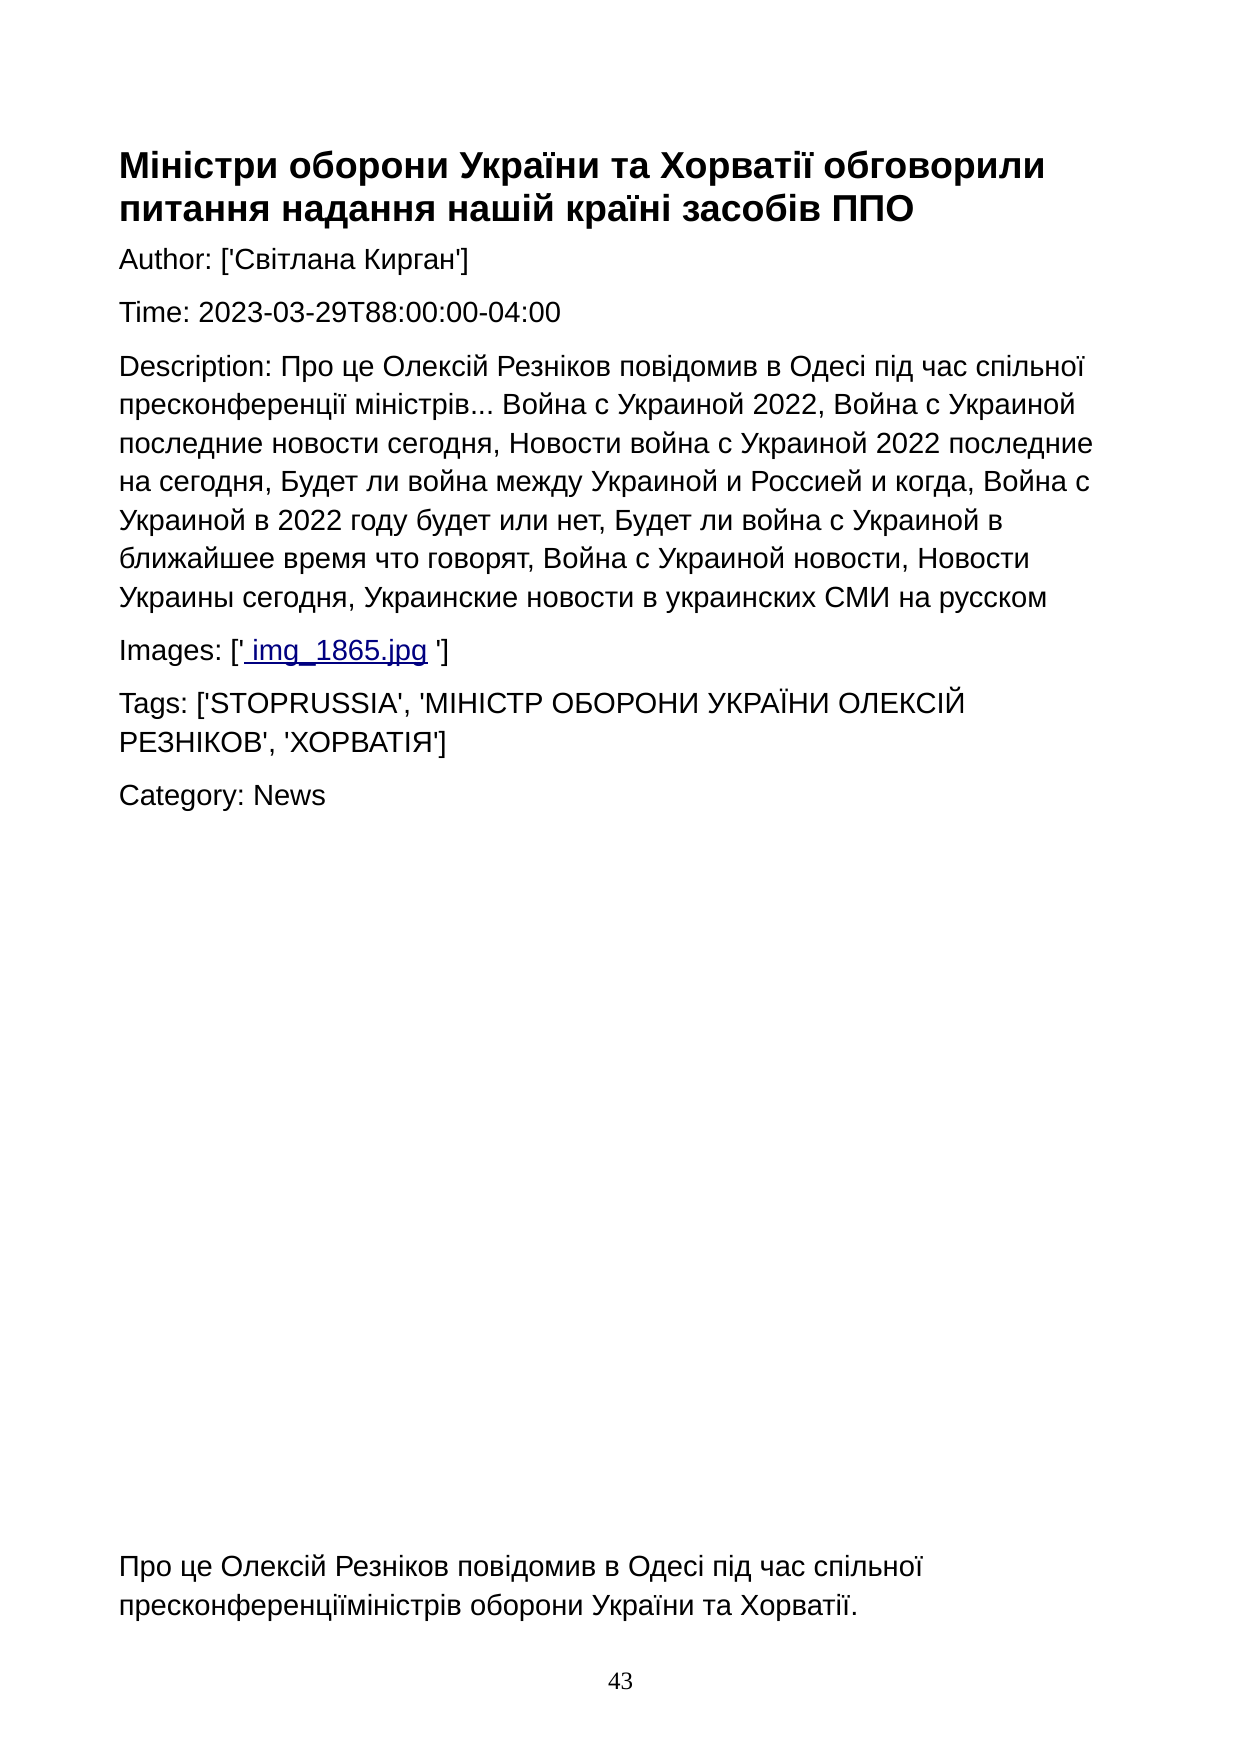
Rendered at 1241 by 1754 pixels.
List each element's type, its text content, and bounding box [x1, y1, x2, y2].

text Images: [' img_1865.jpg '] [118, 633, 1122, 666]
text Time: 2023-03-29T88:00:00-04:00 [118, 295, 1122, 329]
text Про це Олексій Резніков повідомив в Одесі під час спільної пресконференціїміністрів оборони України та Хорватії. [118, 1549, 1122, 1621]
subtitle Міністри оборони України та Хорватії обговорили питання надання нашій країні засобів ППО [118, 143, 1122, 230]
text Description: Про це Олексій Резніков повідомив в Одесі під час спільної пресконференції міністрів... Война с Украиной 2022, Война с Украиной последние новости сегодня, Новости война с Украиной 2022 последние на сегодня, Будет ли война между Украиной и Россией и когда, Война с Украиной в 2022 году будет или нет, Будет ли война с Украиной в ближайшее время что говорят, Война с Украиной новости, Новости Украины сегодня, Украинские новости в украинских СМИ на русском [118, 348, 1122, 613]
text Tags: ['STOPRUSSIA', 'МІНІСТР ОБОРОНИ УКРАЇНИ ОЛЕКСІЙ РЕЗНІКОВ', 'ХОРВАТІЯ'] [118, 686, 1122, 758]
text Category: News [118, 778, 1122, 811]
text Author: ['Світлана Кирган'] [118, 242, 1122, 276]
